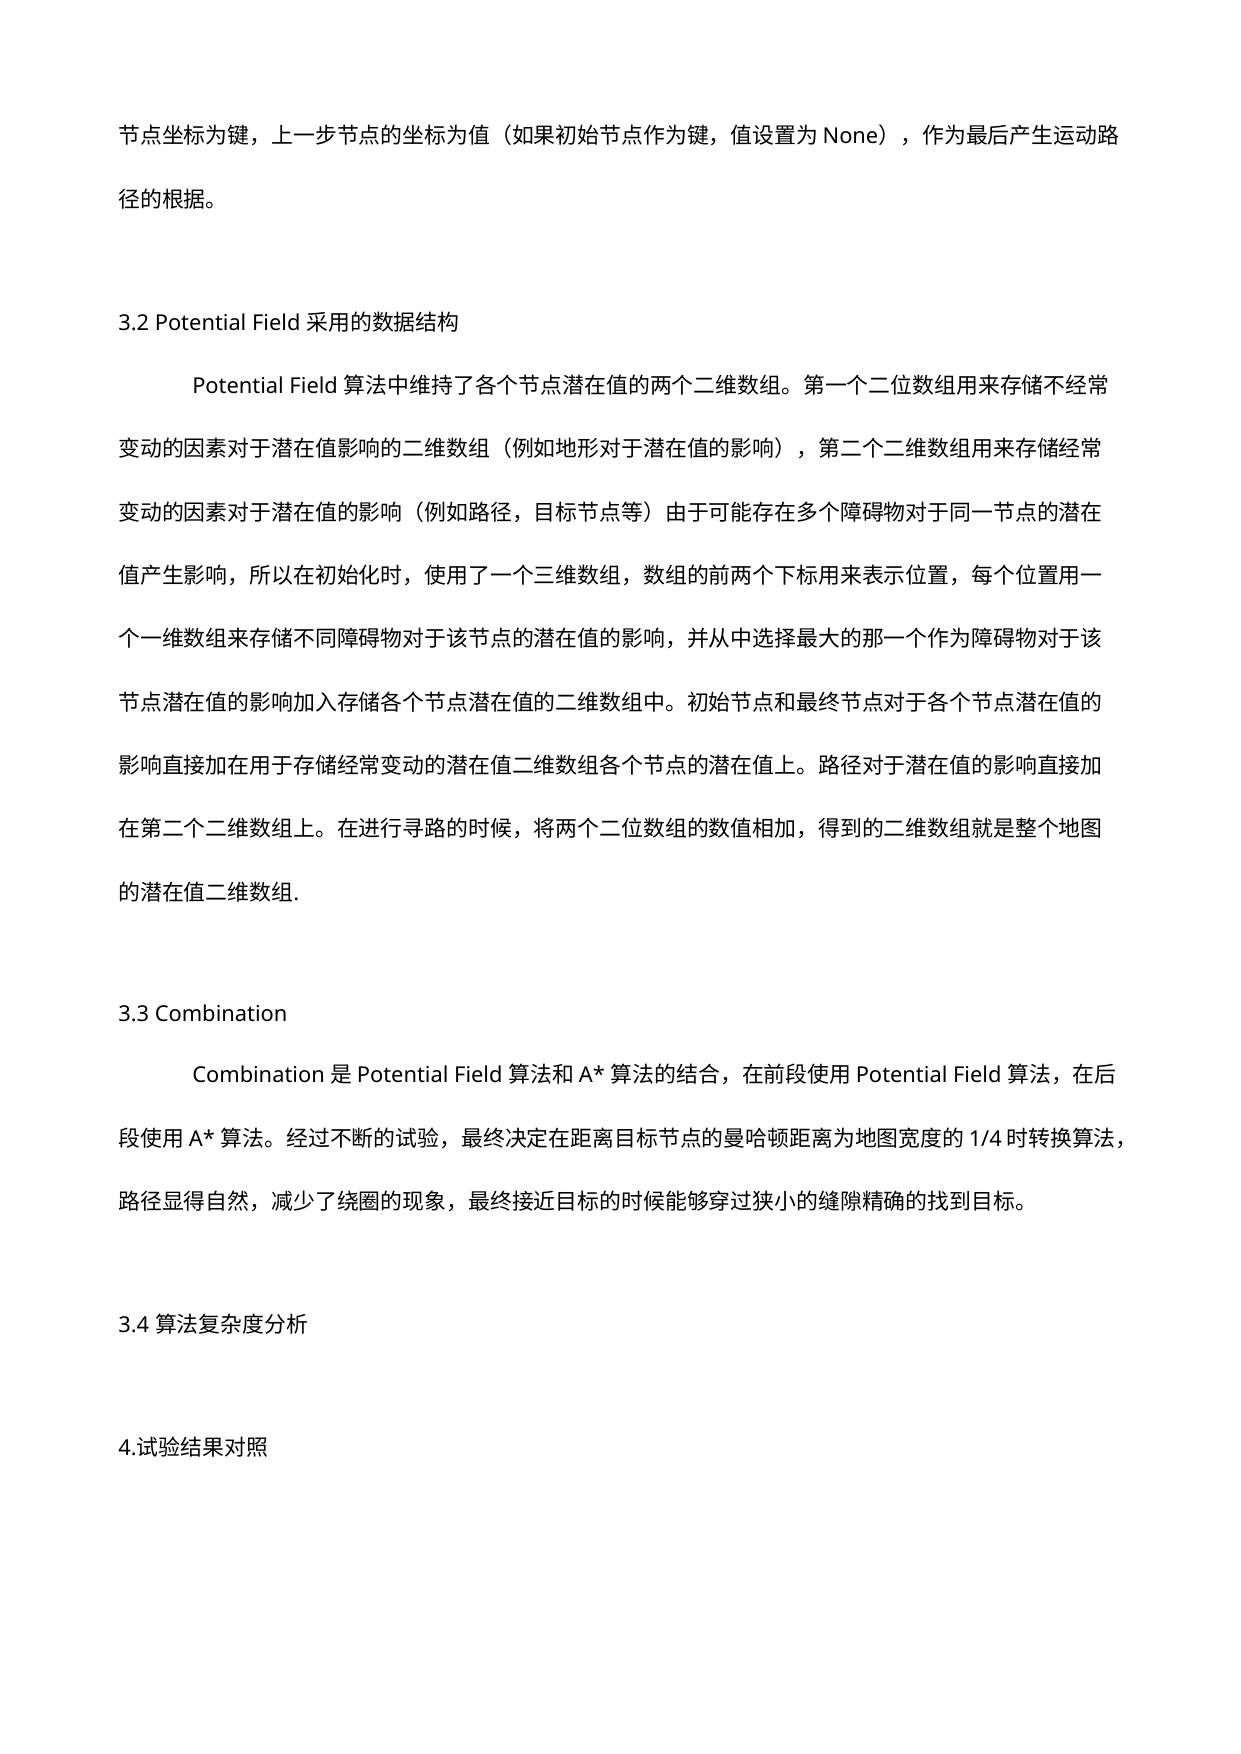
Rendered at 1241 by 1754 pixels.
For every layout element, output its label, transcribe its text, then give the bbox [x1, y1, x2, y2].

text Combination 是Potential Field 算法和 A* 算法的结合，在前段使用Potential Field 算法，在后段使用 A* 算法。经过不断的试验，最终决定在距离目标节点的曼哈顿距离为地图宽度的1/4时转换算法，路径显得自然，减少了绕圈的现象，最终接近目标的时候能够穿过狭小的缝隙精确的找到目标。 [118, 1057, 1122, 1216]
text Potential Field 算法中维持了各个节点潜在值的两个二维数组。第一个二位数组用来存储不经常变动的因素对于潜在值影响的二维数组（例如地形对于潜在值的影响），第二个二维数组用来存储经常变动的因素对于潜在值的影响（例如路径，目标节点等）由于可能存在多个障碍物对于同一节点的潜在值产生影响，所以在初始化时，使用了一个三维数组，数组的前两个下标用来表示位置，每个位置用一个一维数组来存储不同障碍物对于该节点的潜在值的影响，并从中选择最大的那一个作为障碍物对于该节点潜在值的影响加入存储各个节点潜在值的二维数组中。初始节点和最终节点对于各个节点潜在值的影响直接加在用于存储经常变动的潜在值二维数组各个节点的潜在值上。路径对于潜在值的影响直接加在第二个二维数组上。在进行寻路的时候，将两个二位数组的数值相加，得到的二维数组就是整个地图的潜在值二维数组. [118, 368, 1122, 907]
text 3.3 Combination [118, 998, 1122, 1028]
text 节点坐标为键，上一步节点的坐标为值（如果初始节点作为键，值设置为None），作为最后产生运动路径的根据。 [118, 118, 1122, 213]
text 4.试验结果对照 [118, 1430, 1122, 1462]
text 3.4 算法复杂度分析 [118, 1307, 1122, 1339]
text 3.2 Potential Field 采用的数据结构 [118, 304, 1122, 336]
